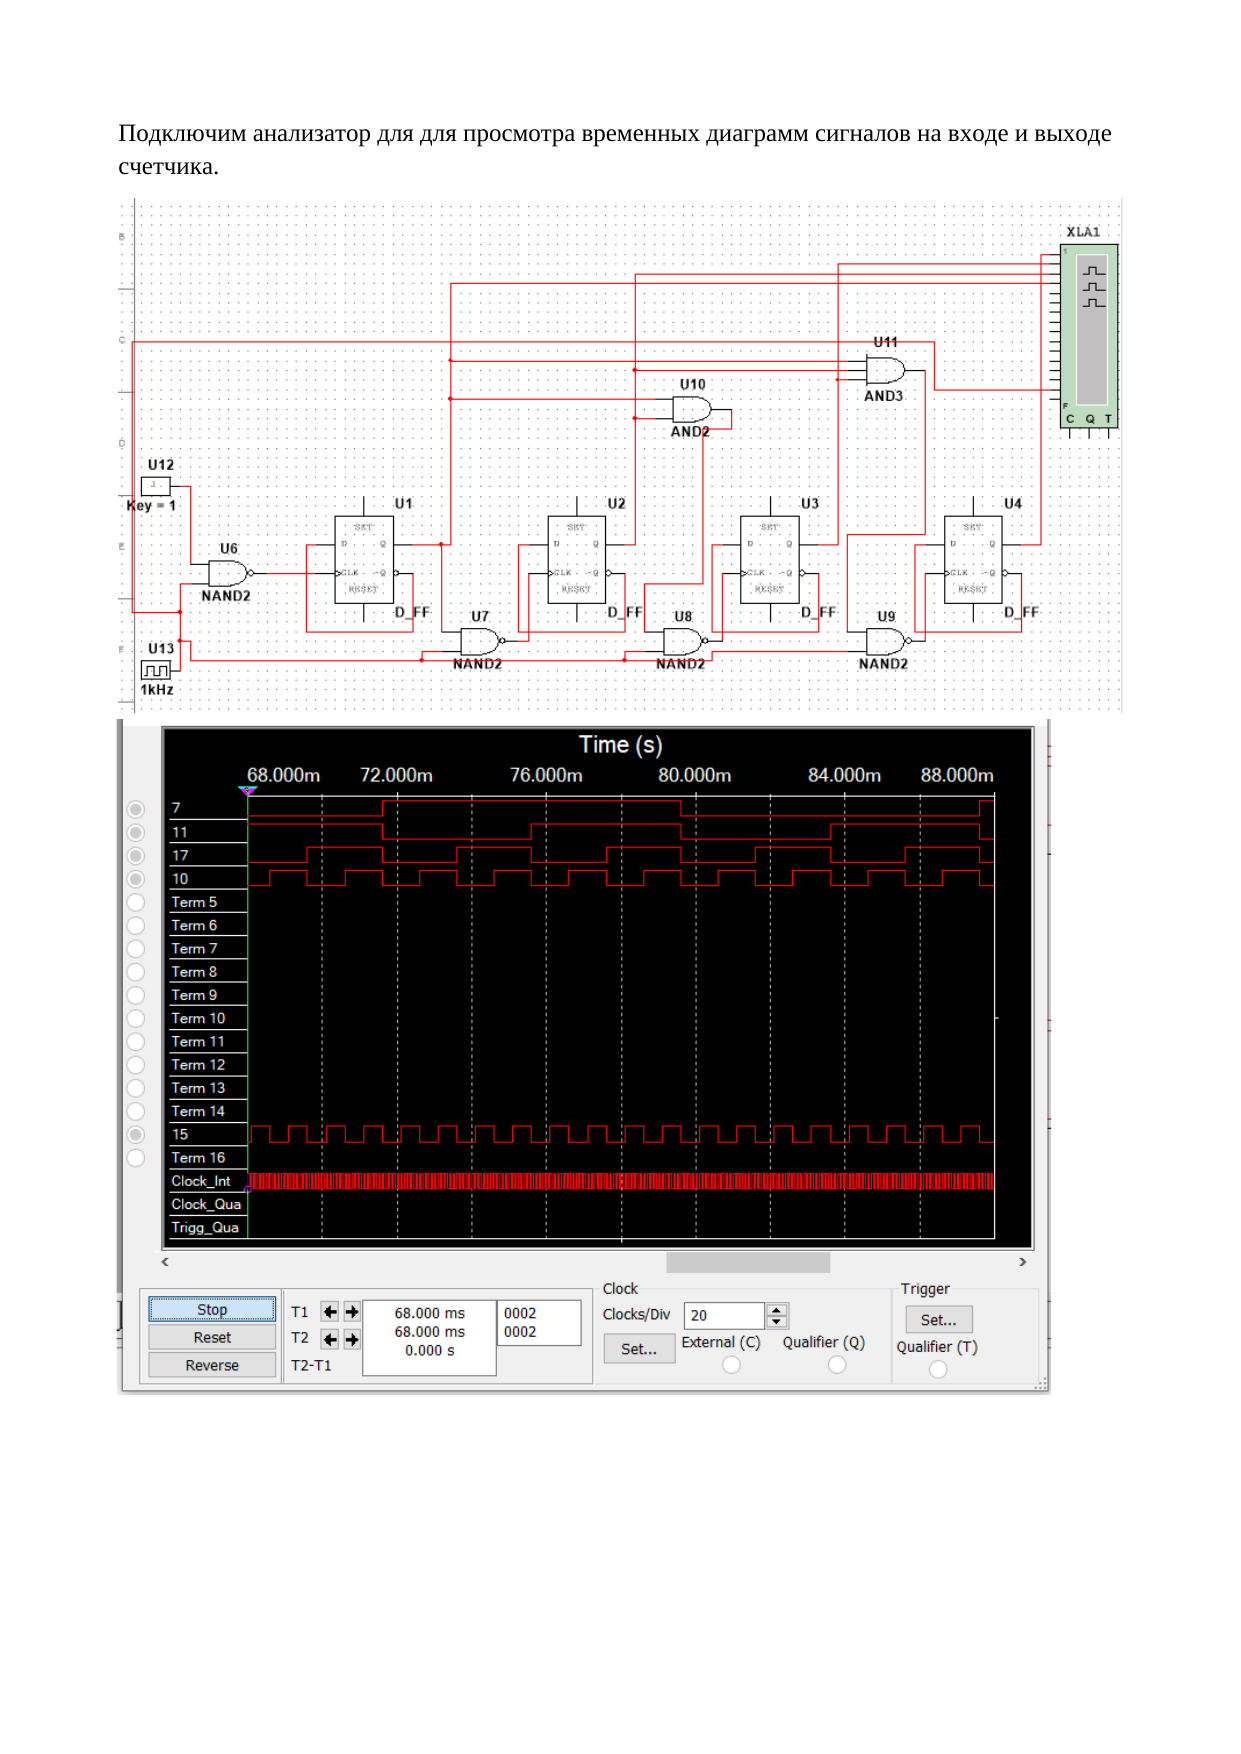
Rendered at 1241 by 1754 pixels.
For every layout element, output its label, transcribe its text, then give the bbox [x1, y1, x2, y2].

picture [116, 719, 1051, 1395]
text Подключим анализатор для для просмотра временных диаграмм сигналов на входе и выходе счетчика. [118, 118, 1122, 180]
picture [118, 198, 1123, 713]
